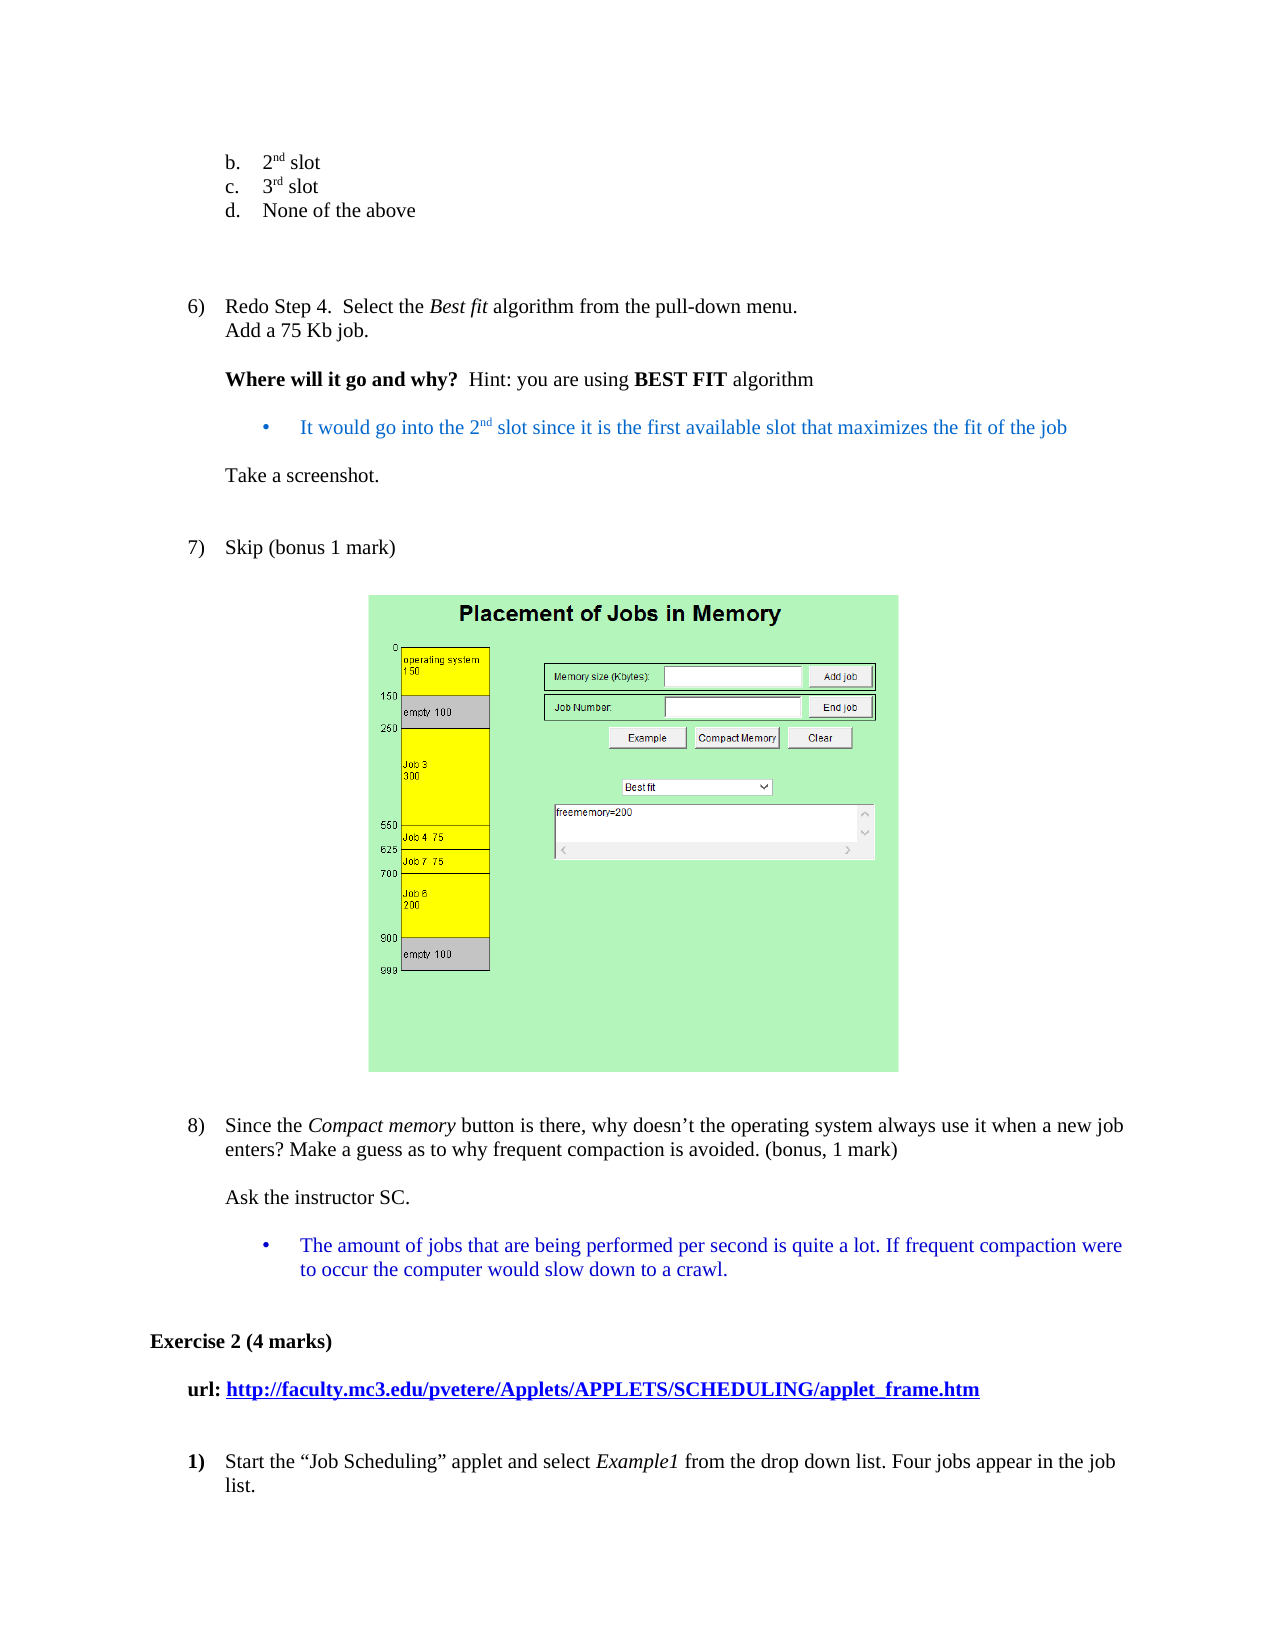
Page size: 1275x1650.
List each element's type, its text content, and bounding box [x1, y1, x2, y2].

list Skip (bonus 1 mark) [187, 535, 1125, 559]
text url: http://faculty.mc3.edu/pvetere/Applets/APPLETS/SCHEDULING/applet_frame.htm [150, 1377, 1125, 1401]
text Take a screenshot. [225, 463, 1125, 487]
text Add a 75 Kb job. [225, 318, 1125, 342]
text Exercise 2 (4 marks) [150, 1329, 1125, 1353]
text Ask the instructor SC. [225, 1185, 1125, 1209]
list Since the Compact memory button is there, why doesn’t the operating system always use it when a new job enters? Make a guess as to why frequent compaction is avoided. (bonus, 1 mark) [187, 1112, 1125, 1161]
list It would go into the 2nd slot since it is the first available slot that maximizes the fit of the job [262, 415, 1125, 439]
list The amount of jobs that are being performed per second is quite a lot. If frequent compaction were to occur the computer would slow down to a crawl. [262, 1233, 1125, 1281]
text Where will it go and why? Hint: you are using BEST FIT algorithm [225, 367, 1125, 391]
list Redo Step 4. Select the Best fit algorithm from the pull-down menu. [187, 294, 1125, 318]
list 3rd slot [225, 174, 1125, 198]
picture [360, 583, 915, 1084]
list 2nd slot [225, 150, 1125, 174]
list Start the “Job Scheduling” applet and select Example1 from the drop down list. Four jobs appear in the job list. [187, 1449, 1125, 1497]
list None of the above [225, 198, 1125, 222]
